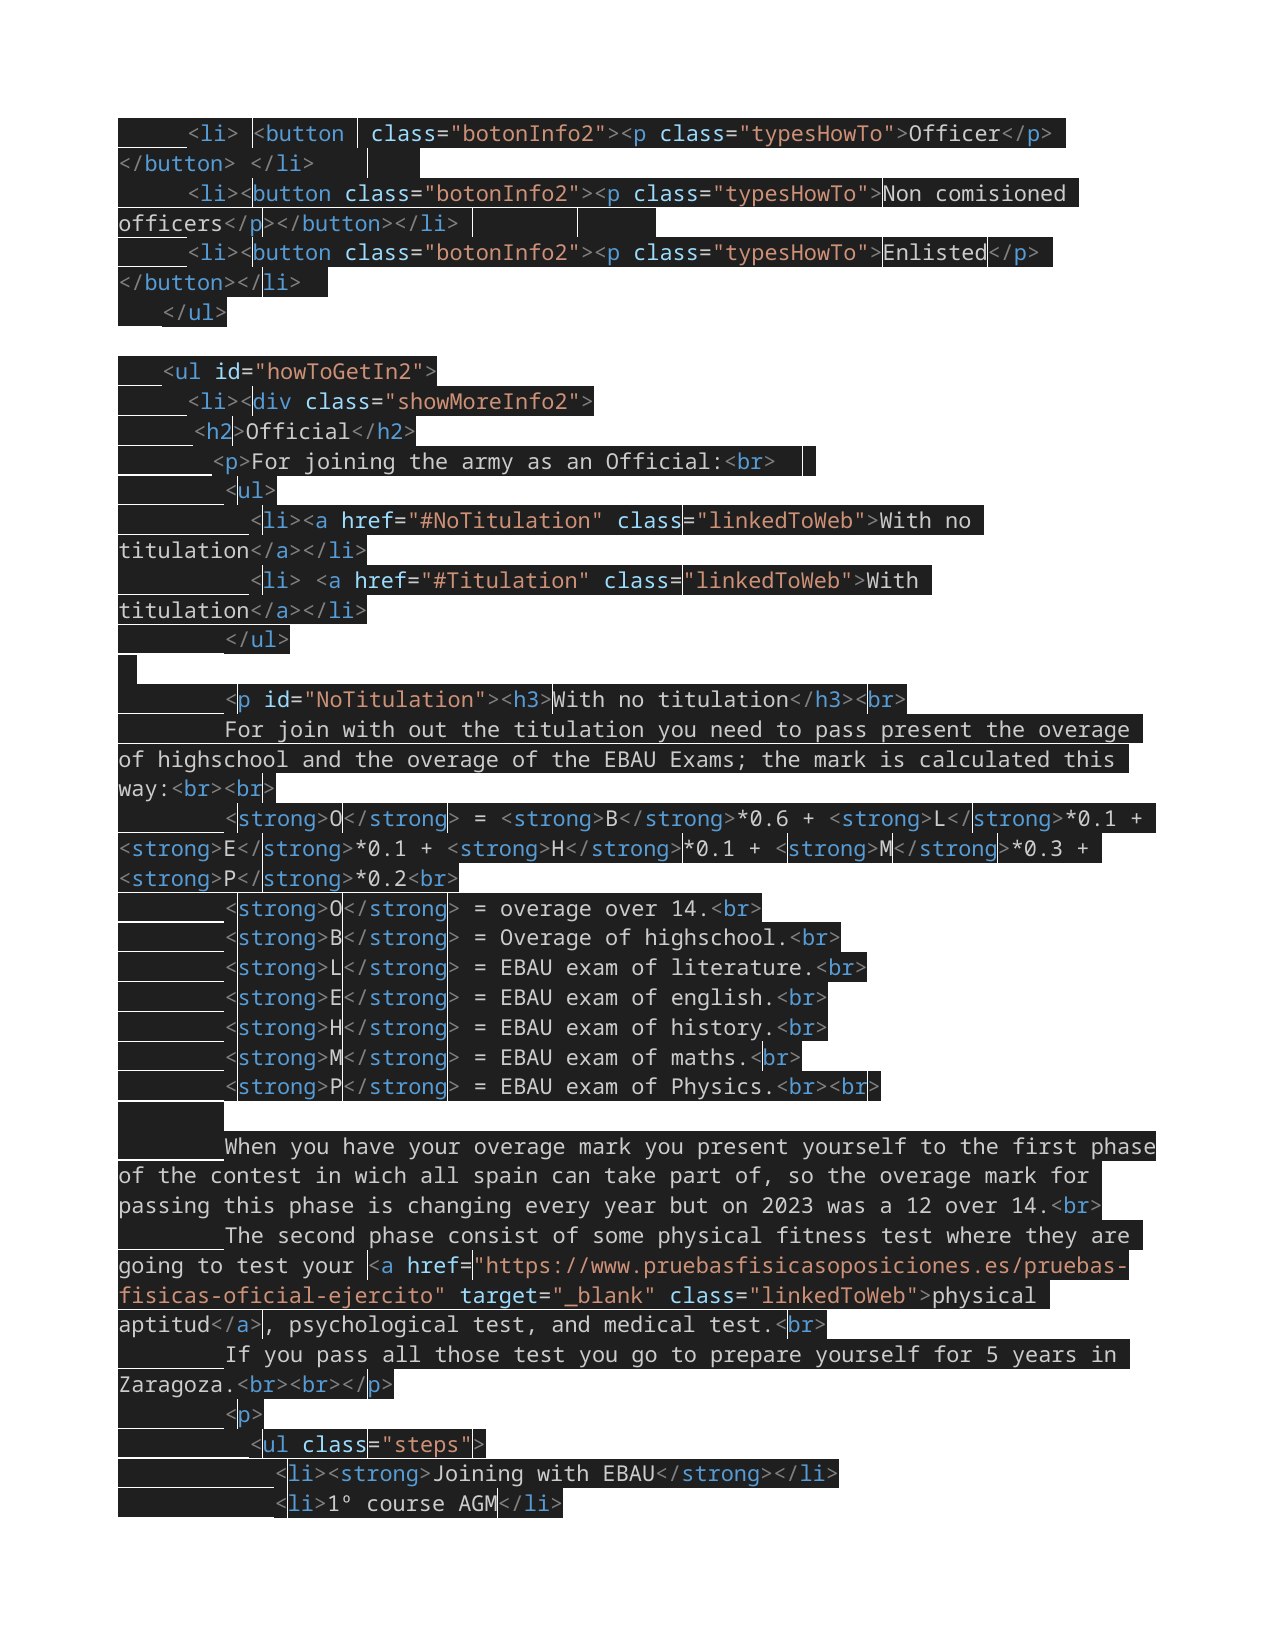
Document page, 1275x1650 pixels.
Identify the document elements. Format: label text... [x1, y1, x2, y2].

text <li>1º course AGM</li> [118, 1488, 1157, 1518]
text <strong>P</strong> = EBAU exam of Physics.<br><br> [118, 1071, 1157, 1101]
text For join with out the titulation you need to pass present the overage of highschool and the overage of the EBAU Exams; the mark is calculated this way:<br><br> [118, 714, 1157, 803]
text <ul id="howToGetIn2"> [118, 356, 1157, 386]
text <strong>E</strong> = EBAU exam of english.<br> [118, 982, 1157, 1012]
text <ul> [118, 476, 1157, 505]
text <strong>O</strong> = overage over 14.<br> [118, 892, 1157, 922]
text <li><button class="botonInfo2"><p class="typesHowTo">Enlisted</p> </button></li> [118, 237, 1157, 297]
text <li> <a href="#Titulation" class="linkedToWeb">With titulation</a></li> [118, 565, 1157, 624]
text <strong>L</strong> = EBAU exam of literature.<br> [118, 952, 1157, 982]
text <p> [118, 1399, 1157, 1429]
text The second phase consist of some physical fitness test where they are going to test your <a href="https://www.pruebasfisicasoposiciones.es/pruebas-fisicas-oficial-ejercito" target="_blank" class="linkedToWeb">physical aptitud</a>, psychological test, and medical test.<br> [118, 1220, 1157, 1339]
text When you have your overage mark you present yourself to the first phase of the contest in wich all spain can take part of, so the overage mark for passing this phase is changing every year but on 2023 was a 12 over 14.<br> [118, 1131, 1157, 1220]
text If you pass all those test you go to prepare yourself for 5 years in Zaragoza.<br><br></p> [118, 1339, 1157, 1399]
text <li><a href="#NoTitulation" class="linkedToWeb">With no titulation</a></li> [118, 505, 1157, 565]
text <li><div class="showMoreInfo2"> [118, 386, 1157, 416]
text <li><button class="botonInfo2"><p class="typesHowTo">Non comisioned officers</p></button></li> [118, 178, 1157, 237]
text <strong>O</strong> = <strong>B</strong>*0.6 + <strong>L</strong>*0.1 + <strong>E</strong>*0.1 + <strong>H</strong>*0.1 + <strong>M</strong>*0.3 + <strong>P</strong>*0.2<br> [118, 803, 1157, 892]
text <p id="NoTitulation"><h3>With no titulation</h3><br> [118, 684, 1157, 714]
text <strong>M</strong> = EBAU exam of maths.<br> [118, 1041, 1157, 1071]
text <li> <button class="botonInfo2"><p class="typesHowTo">Officer</p> </button> </li> [118, 118, 1157, 178]
text <ul class="steps"> [118, 1429, 1157, 1458]
text <strong>H</strong> = EBAU exam of history.<br> [118, 1012, 1157, 1041]
text <p>For joining the army as an Official:<br> [118, 446, 1157, 476]
text </ul> [118, 624, 1157, 654]
text </ul> [118, 297, 1157, 327]
text <li><strong>Joining with EBAU</strong></li> [118, 1458, 1157, 1488]
text <h2>Official</h2> [118, 416, 1157, 446]
text <strong>B</strong> = Overage of highschool.<br> [118, 922, 1157, 952]
